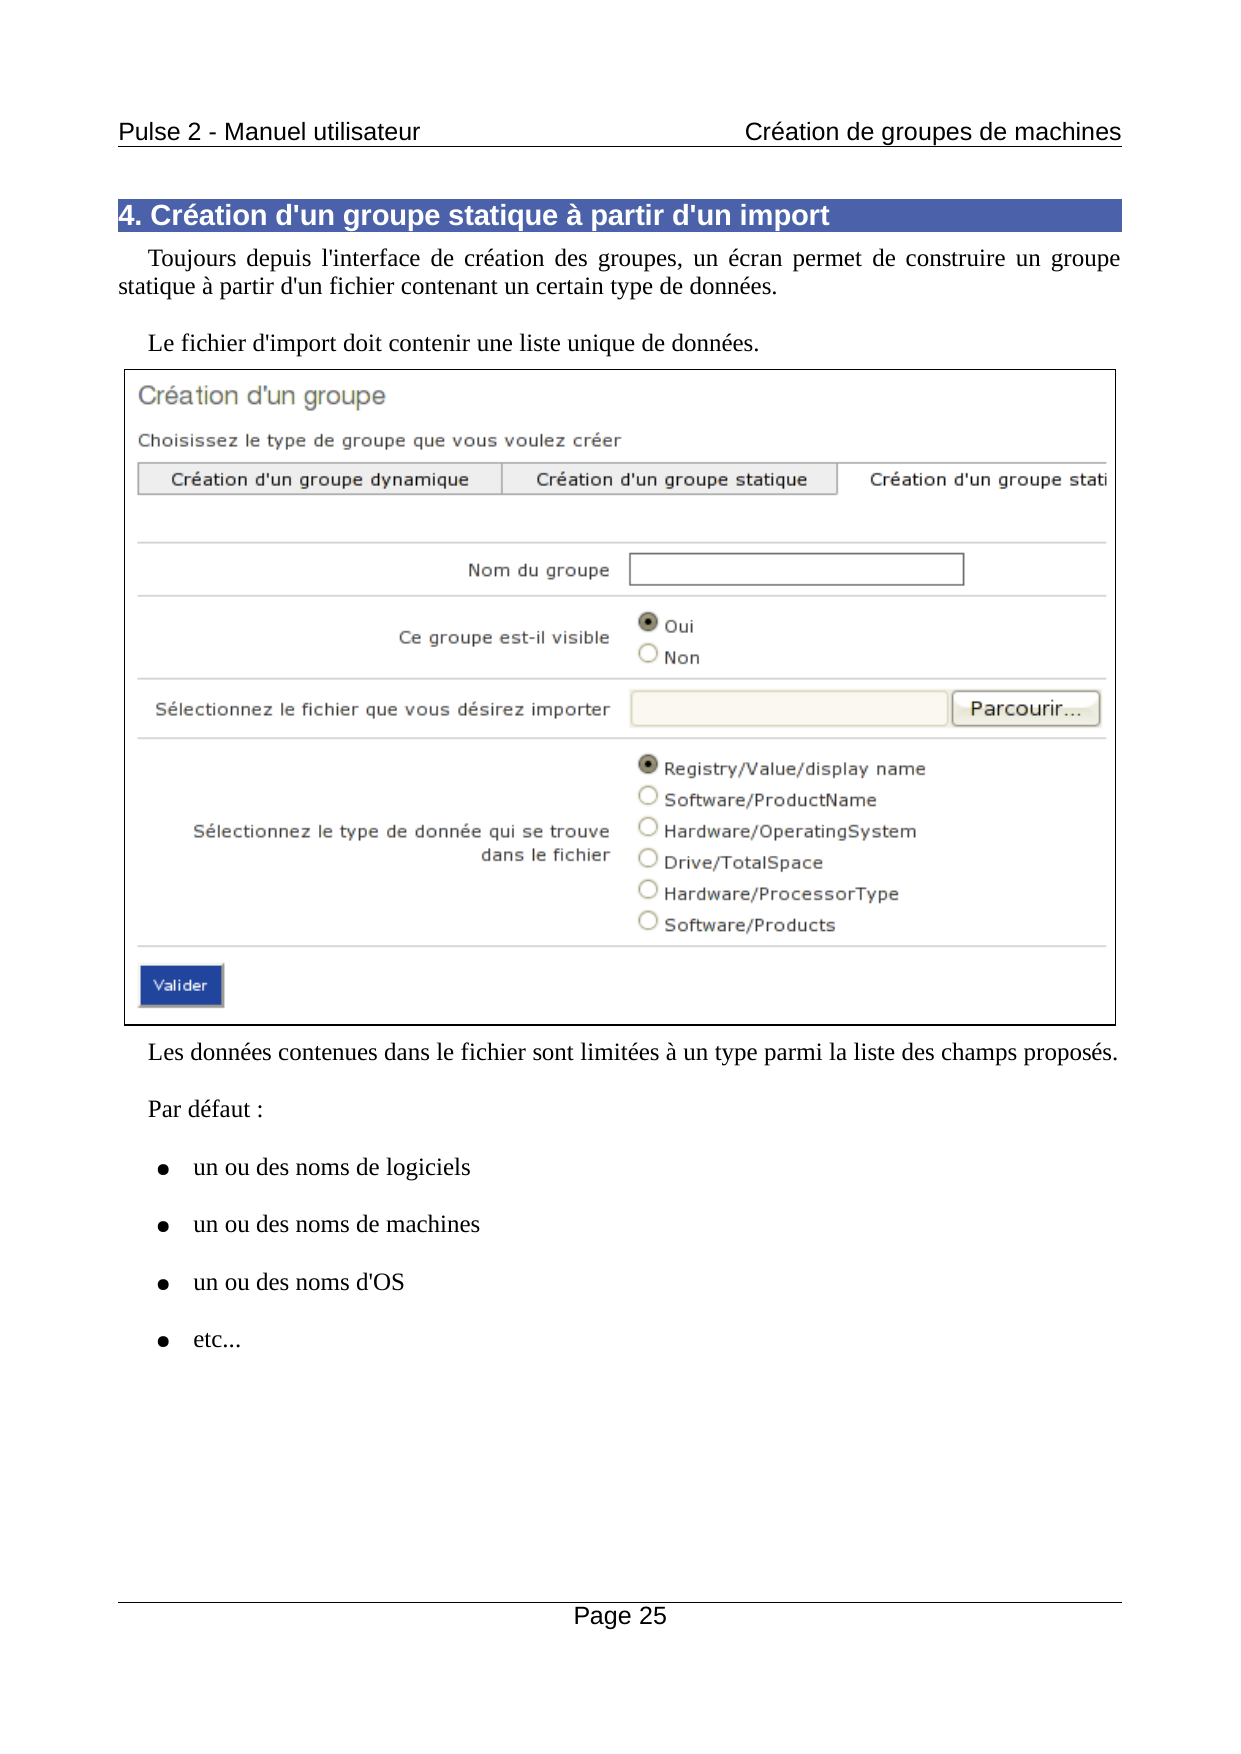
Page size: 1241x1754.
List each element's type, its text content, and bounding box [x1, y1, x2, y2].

text [125, 370, 1115, 1024]
list un ou des noms de logiciels [156, 1152, 1122, 1180]
picture [133, 378, 1107, 1016]
text Toujours depuis l'interface de création des groupes, un écran permet de construire un groupe statique à partir d'un fichier contenant un certain type de données. [118, 244, 1122, 300]
text Par défaut : [118, 1095, 1122, 1123]
text Le fichier d'import doit contenir une liste unique de données. [118, 329, 1122, 357]
list un ou des noms de machines [156, 1210, 1122, 1238]
text Les données contenues dans le fichier sont limitées à un type parmi la liste des champs proposés. [118, 387, 1122, 1065]
subtitle Création d'un groupe statique à partir d'un import [118, 199, 1122, 232]
list etc... [156, 1325, 1122, 1353]
list un ou des noms d'OS [156, 1267, 1122, 1295]
